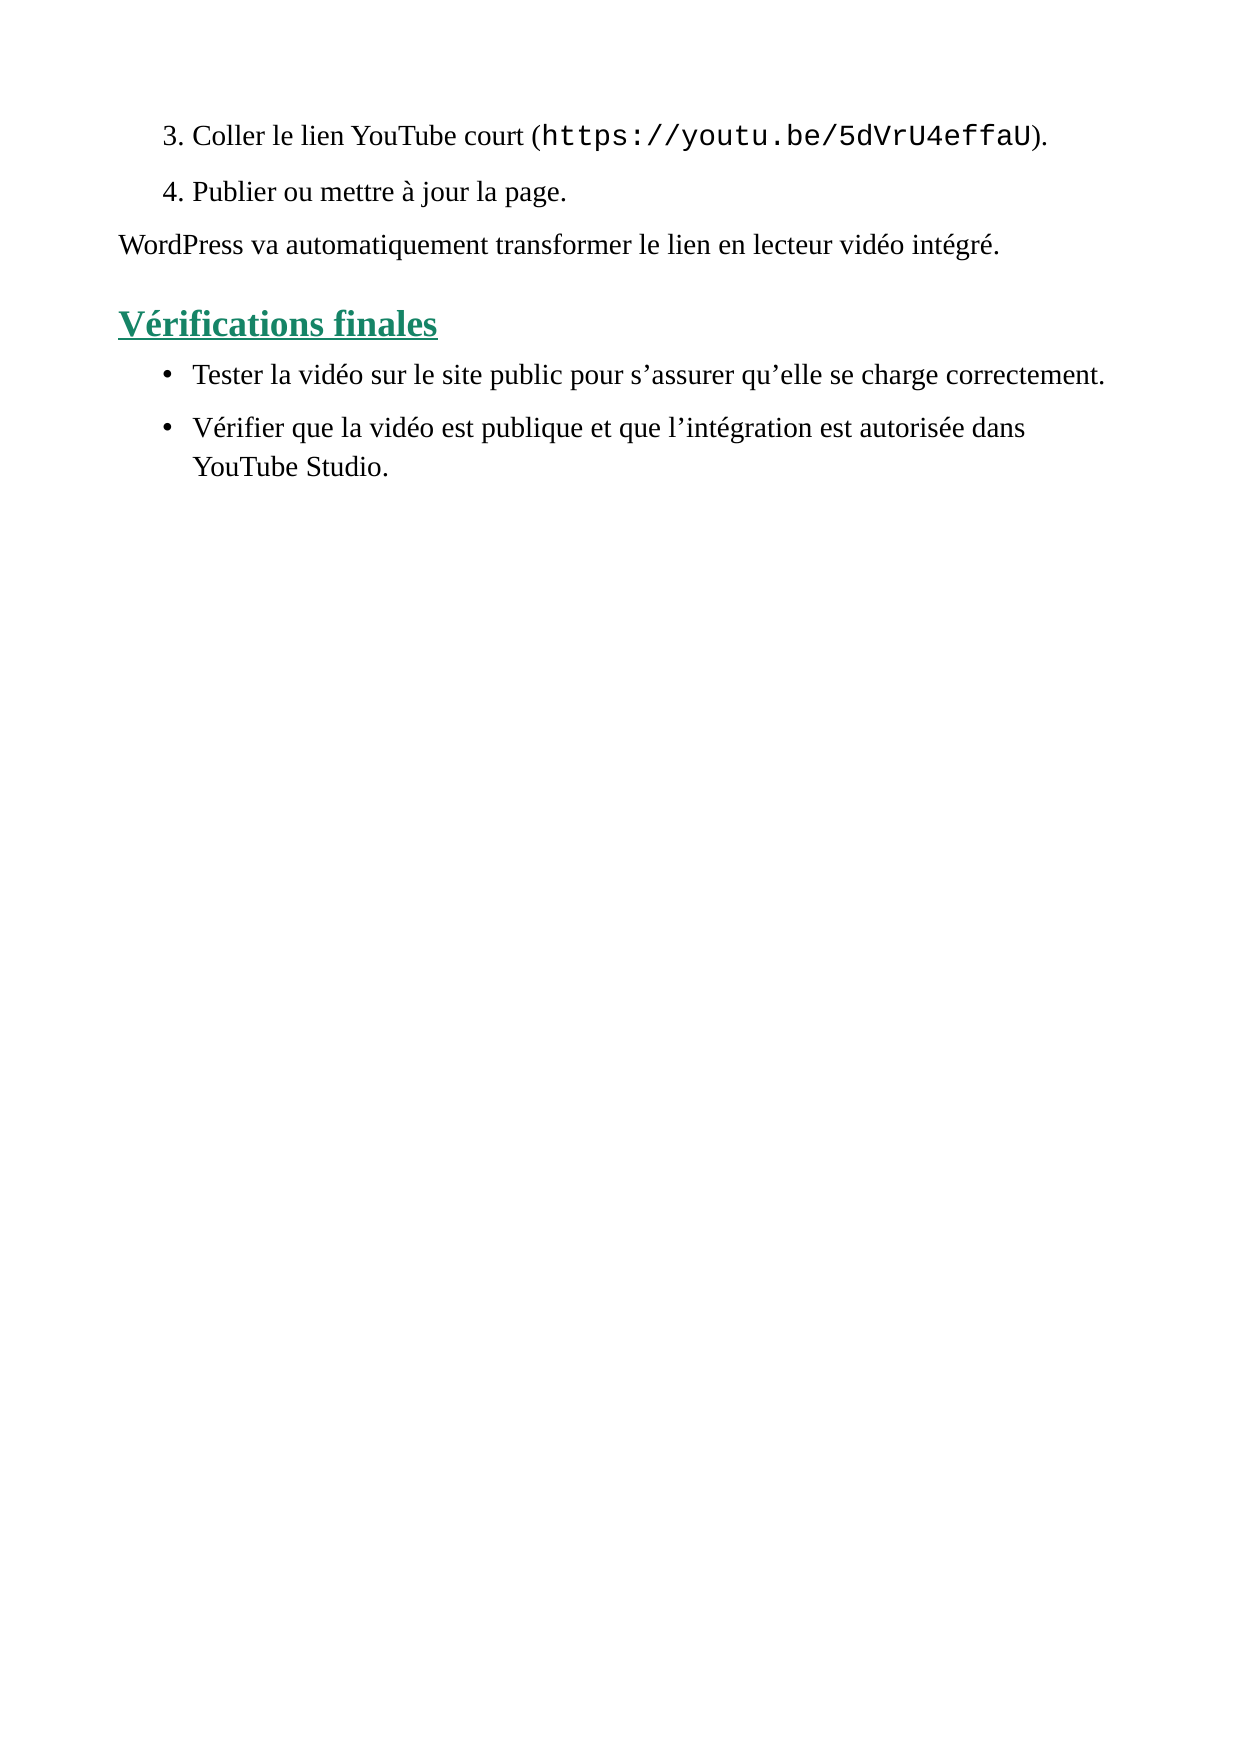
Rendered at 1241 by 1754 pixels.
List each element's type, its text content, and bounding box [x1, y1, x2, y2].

list Publier ou mettre à jour la page. [162, 174, 1122, 208]
list Tester la vidéo sur le site public pour s’assurer qu’elle se charge correctement. [162, 357, 1122, 390]
list Coller le lien YouTube court (https://youtu.be/5dVrU4effaU). [162, 118, 1122, 154]
list Vérifier que la vidéo est publique et que l’intégration est autorisée dans YouTube Studio. [162, 410, 1122, 482]
text WordPress va automatiquement transformer le lien en lecteur vidéo intégré. [118, 227, 1122, 261]
subtitle Vérifications finales [118, 301, 1122, 344]
